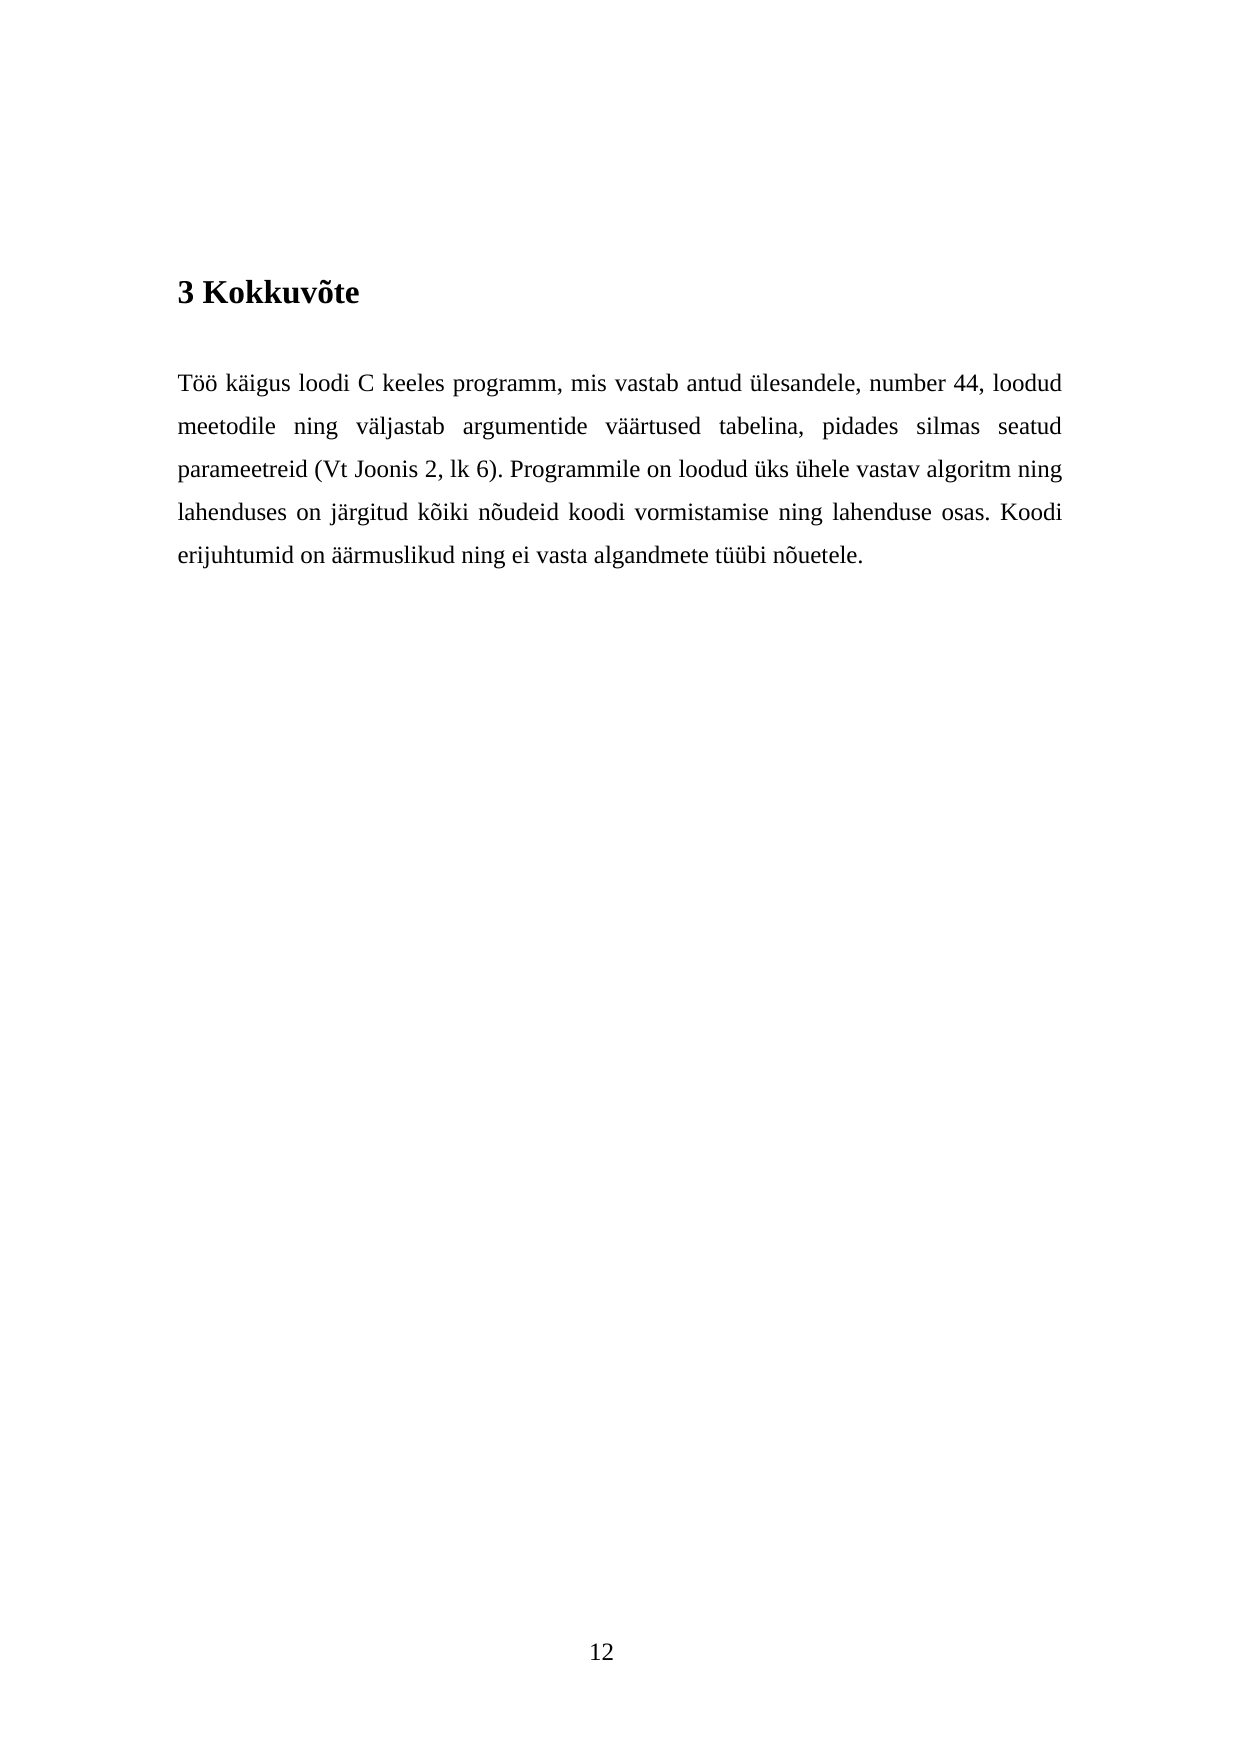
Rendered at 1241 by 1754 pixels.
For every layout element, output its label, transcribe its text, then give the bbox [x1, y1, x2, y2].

text Töö käigus loodi C keeles programm, mis vastab antud ülesandele, number 44, loodud meetodile ning väljastab argumentide väärtused tabelina, pidades silmas seatud parameetreid (Vt Joonis 2, lk 6). Programmile on loodud üks ühele vastav algoritm ning lahenduses on järgitud kõiki nõudeid koodi vormistamise ning lahenduse osas. Koodi erijuhtumid on äärmuslikud ning ei vasta algandmete tüübi nõuetele. [177, 368, 1063, 569]
subtitle Kokkuvõte [177, 273, 1063, 311]
